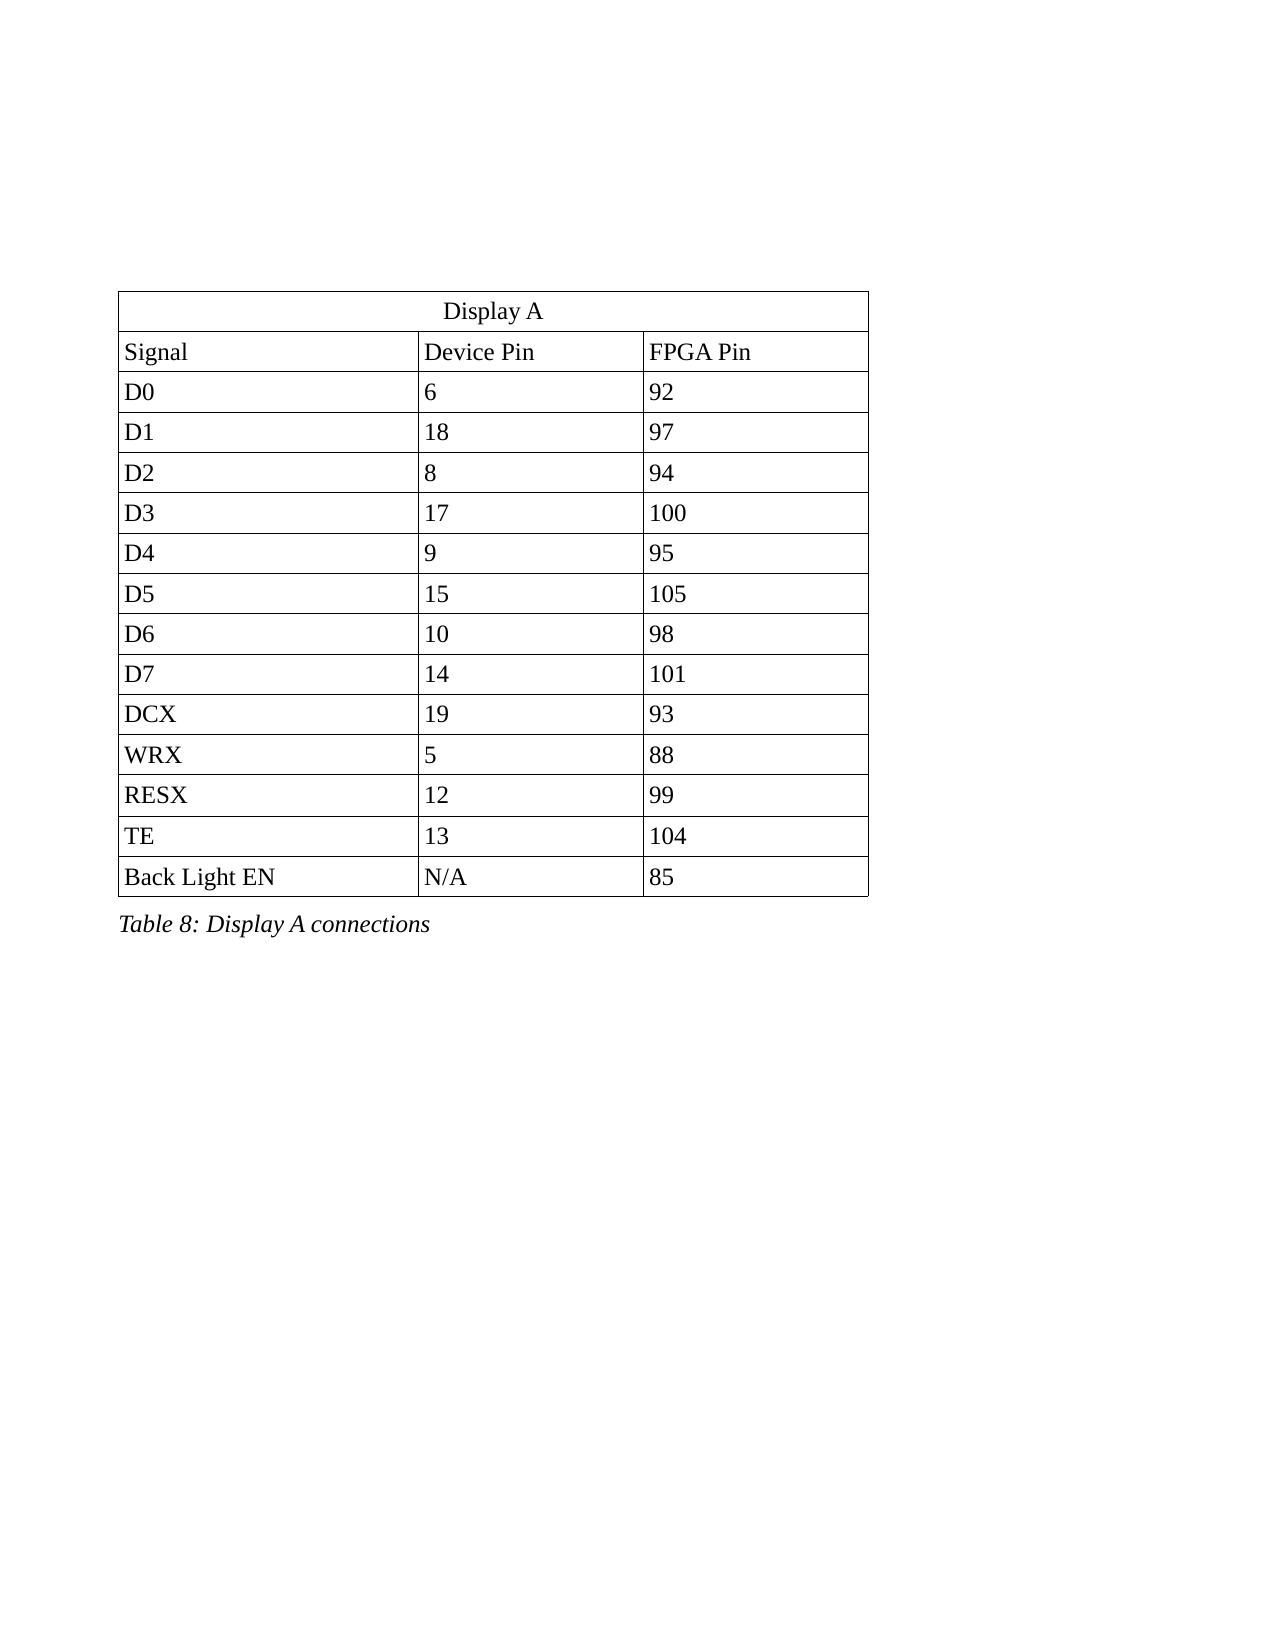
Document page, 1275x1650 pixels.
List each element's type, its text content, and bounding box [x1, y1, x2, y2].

table_cell 8 [419, 453, 643, 492]
table_cell 6 [419, 372, 643, 412]
table_cell 93 [644, 695, 868, 734]
table_cell D4 [119, 534, 418, 573]
table_cell Signal [119, 332, 418, 371]
table_cell 104 [644, 817, 868, 856]
table_cell 94 [644, 453, 868, 492]
table_cell 99 [644, 775, 868, 816]
table_cell D0 [119, 372, 418, 412]
table_cell 14 [419, 655, 643, 694]
table_cell 13 [419, 817, 643, 856]
table_cell 95 [644, 534, 868, 573]
table_cell 18 [419, 413, 643, 452]
table_cell D2 [119, 453, 418, 492]
table_cell 17 [419, 493, 643, 532]
table_cell 15 [419, 574, 643, 613]
table_header Display A [119, 292, 868, 331]
table_cell D3 [119, 493, 418, 532]
table_cell 12 [419, 775, 643, 816]
table_cell Device Pin [419, 332, 643, 371]
table_cell FPGA Pin [644, 332, 868, 371]
table_cell 10 [419, 614, 643, 653]
table_cell RESX [119, 775, 418, 816]
table_cell 101 [644, 655, 868, 694]
table_cell 88 [644, 735, 868, 774]
table_cell N/A [419, 857, 643, 896]
text Table 8: Display A connections [118, 909, 1157, 938]
table_cell 85 [644, 857, 868, 896]
table_cell DCX [119, 695, 418, 734]
table_cell D7 [119, 655, 418, 694]
table_cell WRX [119, 735, 418, 774]
table_cell D1 [119, 413, 418, 452]
table_cell 105 [644, 574, 868, 613]
table_cell 98 [644, 614, 868, 653]
table_cell 19 [419, 695, 643, 734]
table_cell 92 [644, 372, 868, 412]
table_cell 97 [644, 413, 868, 452]
table_cell Back Light EN [119, 857, 418, 896]
table_cell D6 [119, 614, 418, 653]
table_cell 100 [644, 493, 868, 532]
table_cell D5 [119, 574, 418, 613]
table_cell TE [119, 817, 418, 856]
table_cell 9 [419, 534, 643, 573]
table_cell 5 [419, 735, 643, 774]
